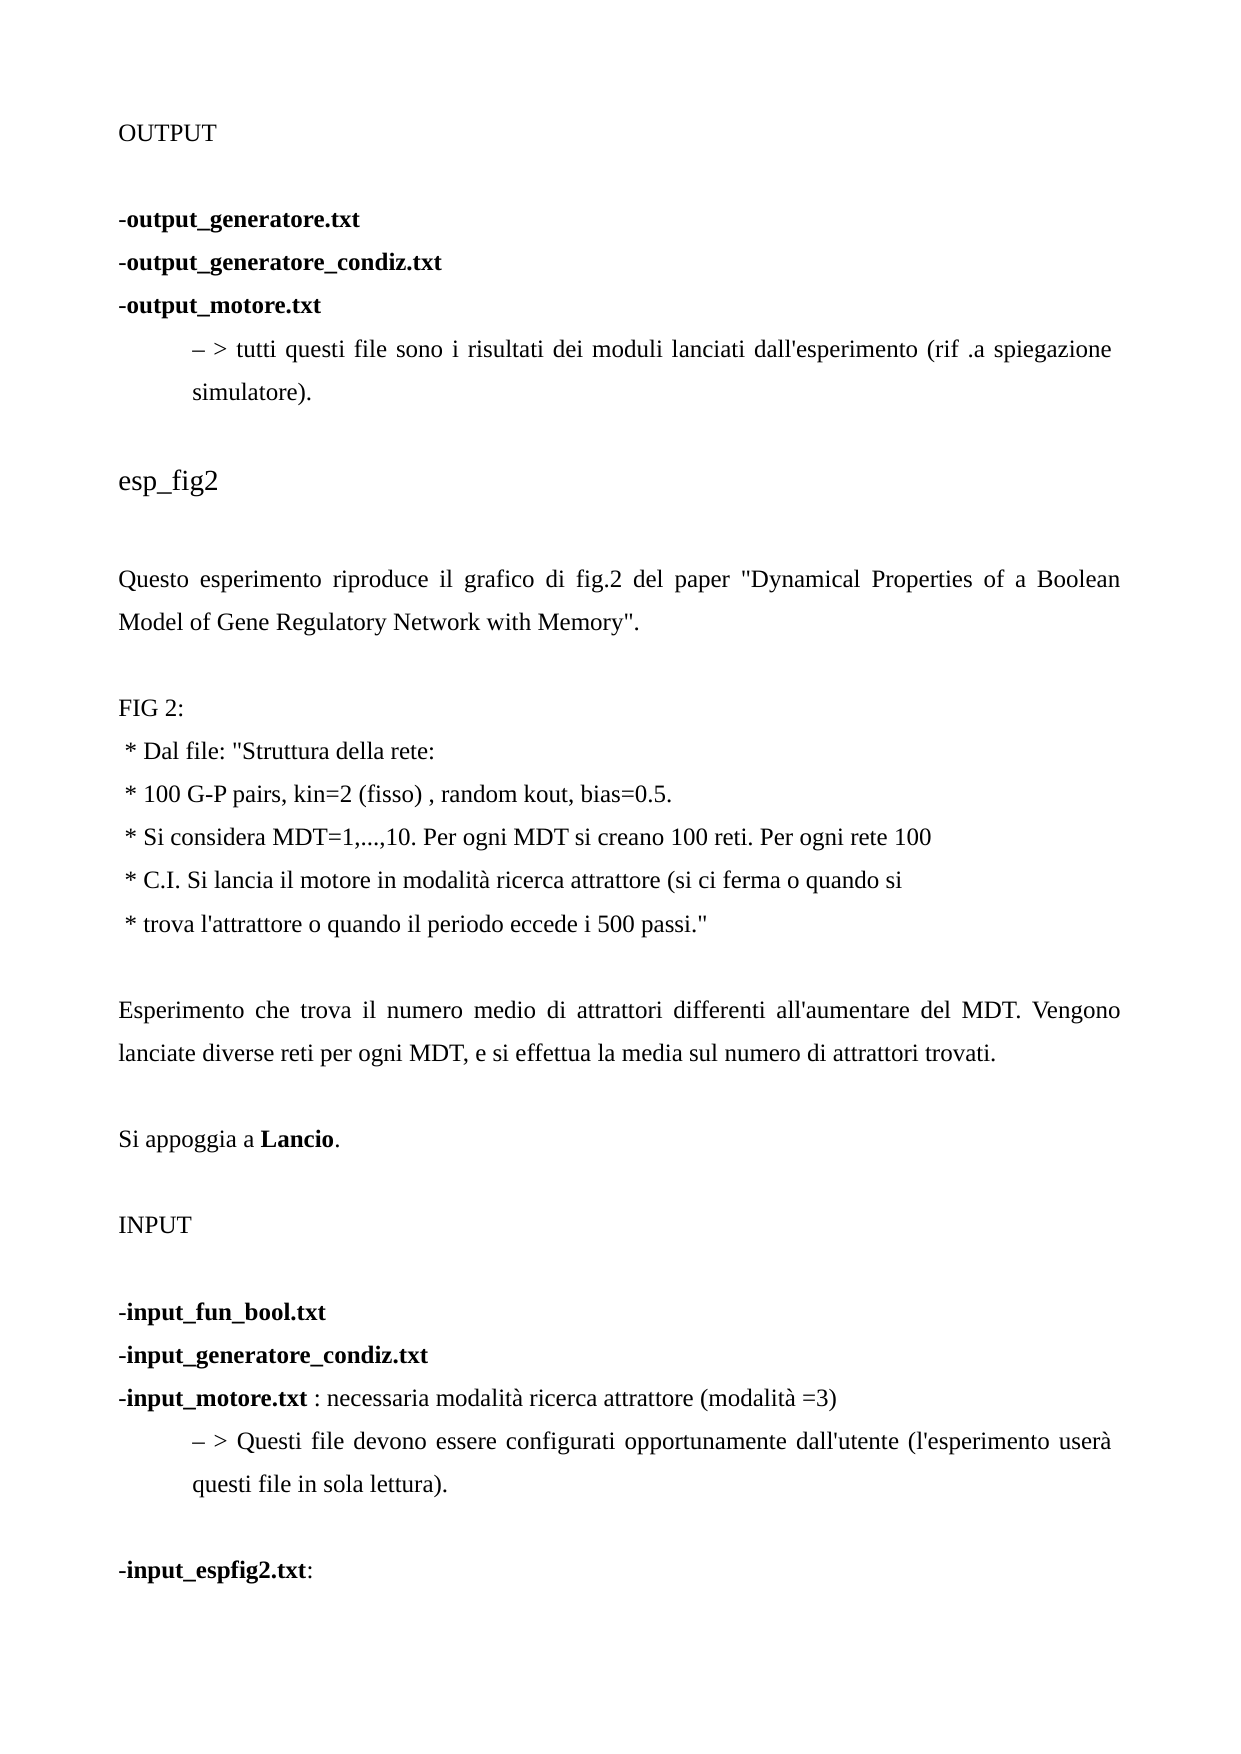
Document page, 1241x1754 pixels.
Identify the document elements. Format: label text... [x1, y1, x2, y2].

text -input_motore.txt : necessaria modalità ricerca attrattore (modalità =3) [118, 1383, 1122, 1412]
text * 100 G-P pairs, kin=2 (fisso) , random kout, bias=0.5. [118, 779, 1122, 808]
text – > tutti questi file sono i risultati dei moduli lanciati dall'esperimento (rif .a spiegazione simulatore). [118, 334, 1122, 406]
text * Si considera MDT=1,...,10. Per ogni MDT si creano 100 reti. Per ogni rete 100 [118, 822, 1122, 851]
text Esperimento che trova il numero medio di attrattori differenti all'aumentare del MDT. Vengono lanciate diverse reti per ogni MDT, e si effettua la media sul numero di attrattori trovati. [118, 995, 1122, 1067]
text -output_generatore_condiz.txt [118, 247, 1122, 276]
text * C.I. Si lancia il motore in modalità ricerca attrattore (si ci ferma o quando si [118, 866, 1122, 894]
text FIG 2: [118, 693, 1122, 722]
text Questo esperimento riproduce il grafico di fig.2 del paper "Dynamical Properties of a Boolean Model of Gene Regulatory Network with Memory". [118, 564, 1122, 636]
text INPUT [118, 1211, 1122, 1239]
text – > Questi file devono essere configurati opportunamente dall'utente (l'esperimento userà questi file in sola lettura). [118, 1426, 1122, 1498]
text -output_motore.txt [118, 291, 1122, 319]
text -input_espfig2.txt: [118, 1556, 1122, 1584]
text * trova l'attrattore o quando il periodo eccede i 500 passi." [118, 909, 1122, 937]
text esp_fig2 [118, 463, 1122, 497]
text -output_generatore.txt [118, 204, 1122, 233]
text Si appoggia a Lancio. [118, 1124, 1122, 1153]
text OUTPUT [118, 118, 1122, 147]
text -input_fun_bool.txt [118, 1297, 1122, 1326]
text -input_generatore_condiz.txt [118, 1340, 1122, 1369]
text * Dal file: "Struttura della rete: [118, 736, 1122, 765]
